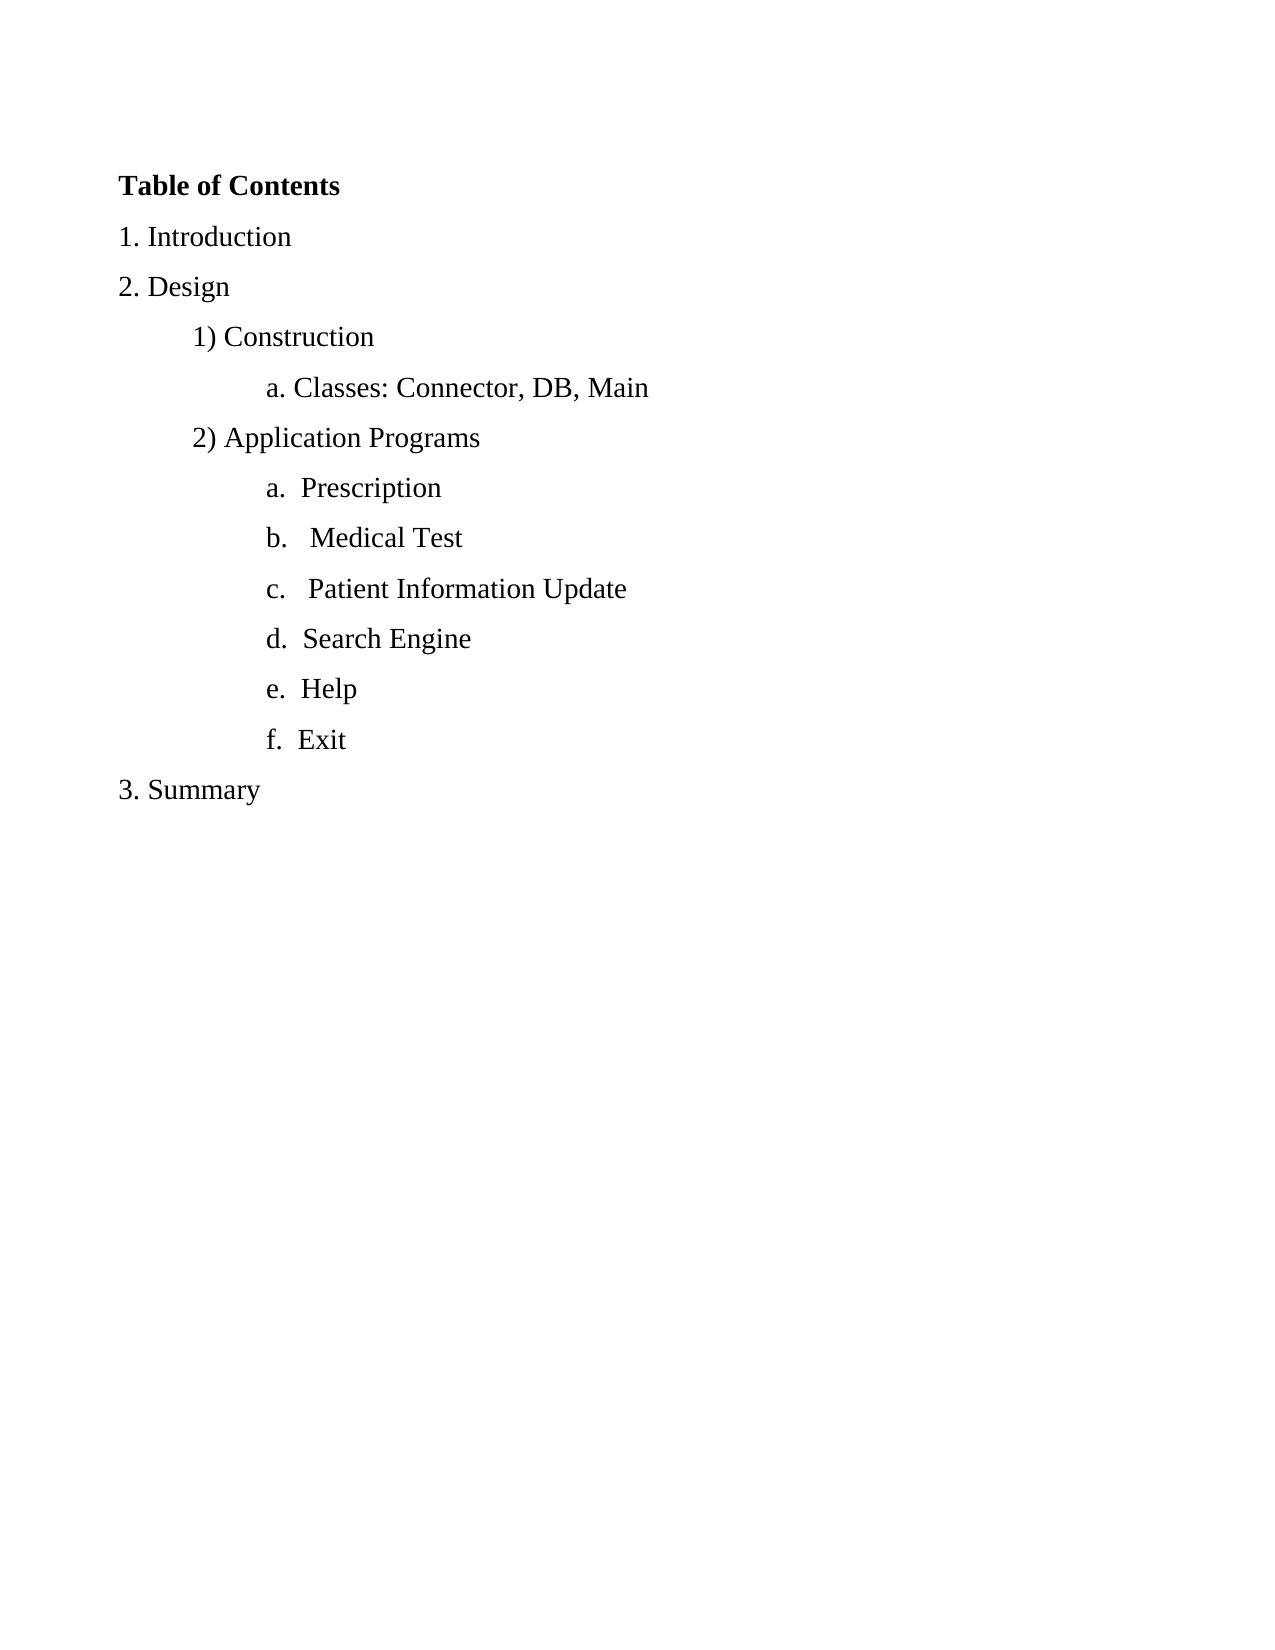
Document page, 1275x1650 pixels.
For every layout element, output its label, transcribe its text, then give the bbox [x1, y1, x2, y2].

text d. Search Engine [118, 621, 1157, 655]
text 1) Construction [118, 319, 1157, 353]
text f. Exit [118, 722, 1157, 755]
text a. Prescription [118, 470, 1157, 504]
text 3. Summary [118, 772, 1157, 806]
text 2) Application Programs [118, 420, 1157, 453]
text 1. Introduction [118, 219, 1157, 252]
text c. Patient Information Update [118, 571, 1157, 604]
text b. Medical Test [118, 521, 1157, 554]
text e. Help [118, 672, 1157, 705]
text 2. Design [118, 269, 1157, 303]
text Table of Contents [118, 168, 1157, 202]
text a. Classes: Connector, DB, Main [118, 370, 1157, 403]
